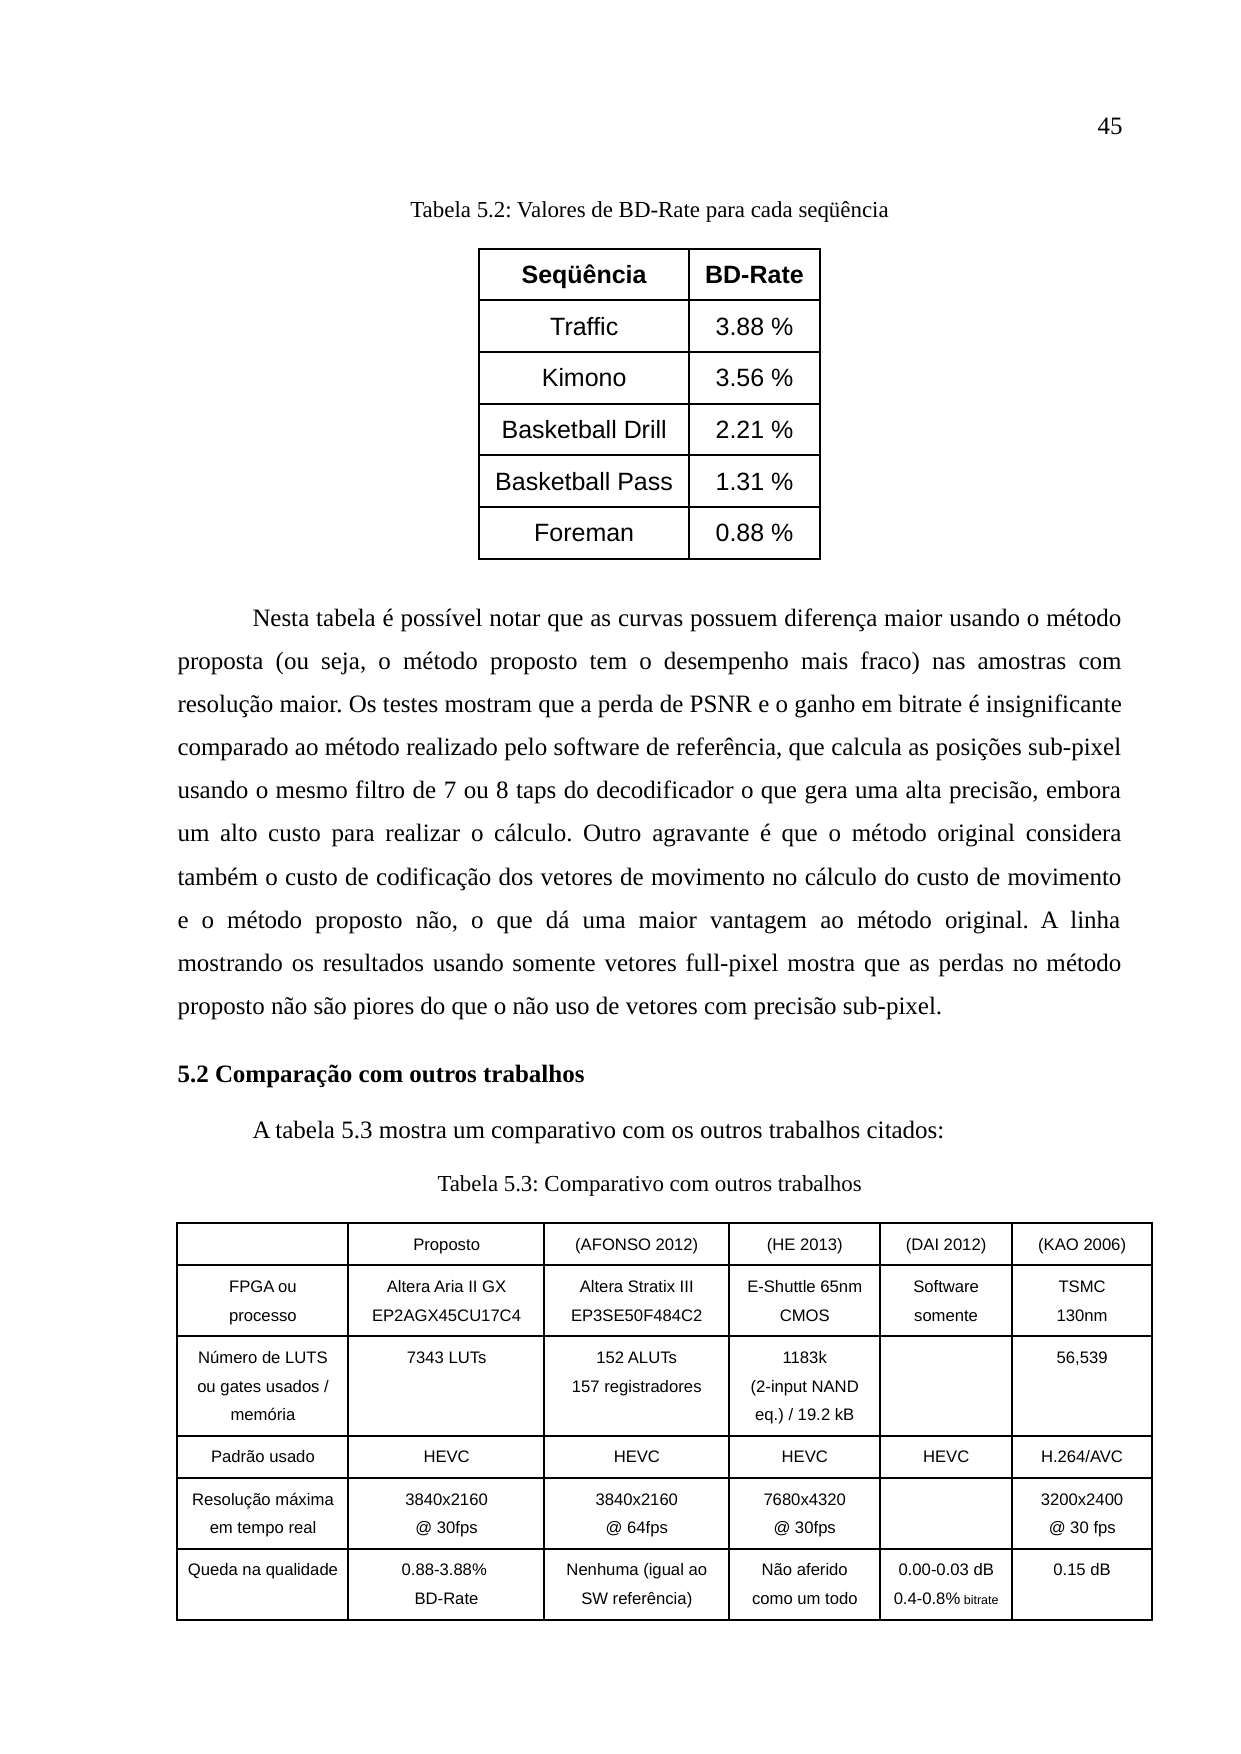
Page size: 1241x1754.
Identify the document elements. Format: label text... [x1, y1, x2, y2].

table_cell 152 ALUTs 157 registradores [545, 1337, 728, 1435]
table_cell Resolução máxima em tempo real [178, 1479, 347, 1548]
table_cell H.264/AVC [1013, 1437, 1151, 1477]
table_cell Basketball Drill [480, 405, 688, 454]
table_cell Padrão usado [178, 1437, 347, 1477]
table_cell 2.21 % [690, 405, 819, 454]
table_header Seqüência [480, 250, 688, 299]
table_header (AFONSO 2012) [545, 1224, 728, 1264]
table_header Proposto [349, 1224, 543, 1264]
table_cell 7680x4320 @ 30fps [730, 1479, 879, 1548]
table_cell [881, 1479, 1011, 1548]
table_cell TSMC 130nm [1013, 1266, 1151, 1335]
table_cell HEVC [881, 1437, 1011, 1477]
table_cell Altera Stratix III EP3SE50F484C2 [545, 1266, 728, 1335]
table_cell 56,539 [1013, 1337, 1151, 1435]
table_cell Kimono [480, 353, 688, 403]
table_cell HEVC [349, 1437, 543, 1477]
table_header BD-Rate [690, 250, 819, 299]
table_header [178, 1224, 347, 1264]
text A tabela 5.3 mostra um comparativo com os outros trabalhos citados: [177, 1115, 1122, 1143]
table_cell 3200x2400 @ 30 fps [1013, 1479, 1151, 1548]
table_cell HEVC [730, 1437, 879, 1477]
text Tabela 5.2: Valores de BD-Rate para cada seqüência [177, 196, 1122, 222]
table_cell 3.88 % [690, 301, 819, 351]
table_cell HEVC [545, 1437, 728, 1477]
table_cell Foreman [480, 508, 688, 558]
table_cell 0.88 % [690, 508, 819, 558]
table_cell 3.56 % [690, 353, 819, 403]
table_cell E-Shuttle 65nm CMOS [730, 1266, 879, 1335]
table_cell 1183k (2-input NAND eq.) / 19.2 kB [730, 1337, 879, 1435]
table_cell 1.31 % [690, 456, 819, 506]
table_cell Queda na qualidade [178, 1550, 347, 1618]
table_cell 0.00-0.03 dB 0.4-0.8% bitrate [881, 1550, 1011, 1618]
table_cell Traffic [480, 301, 688, 351]
text Nesta tabela é possível notar que as curvas possuem diferença maior usando o método proposta (ou seja, o método proposto tem o desempenho mais fraco) nas amostras com resolução maior. Os testes mostram que a perda de PSNR e o ganho em bitrate é insignificante comparado ao método realizado pelo software de referência, que calcula as posições sub-pixel usando o mesmo filtro de 7 ou 8 taps do decodificador o que gera uma alta precisão, embora um alto custo para realizar o cálculo. Outro agravante é que o método original considera também o custo de codificação dos vetores de movimento no cálculo do custo de movimento e o método proposto não, o que dá uma maior vantagem ao método original. A linha mostrando os resultados usando somente vetores full-pixel mostra que as perdas no método proposto não são piores do que o não uso de vetores com precisão sub-pixel. [177, 603, 1122, 1020]
table_cell FPGA ou processo [178, 1266, 347, 1335]
table_cell 3840x2160 @ 30fps [349, 1479, 543, 1548]
table_cell Nenhuma (igual ao SW referência) [545, 1550, 728, 1618]
table_cell 0.15 dB [1013, 1550, 1151, 1618]
table_header (KAO 2006) [1013, 1224, 1151, 1264]
table_cell Altera Aria II GX EP2AGX45CU17C4 [349, 1266, 543, 1335]
table_cell 7343 LUTs [349, 1337, 543, 1435]
table_cell 0.88-3.88% BD-Rate [349, 1550, 543, 1618]
subtitle 5.2 Comparação com outros trabalhos [177, 1059, 1122, 1088]
table_cell Não aferido como um todo [730, 1550, 879, 1618]
table_cell [881, 1337, 1011, 1435]
table_cell Número de LUTS ou gates usados / memória [178, 1337, 347, 1435]
table_cell Software somente [881, 1266, 1011, 1335]
table_cell Basketball Pass [480, 456, 688, 506]
text Tabela 5.3: Comparativo com outros trabalhos [177, 1170, 1122, 1197]
table_header (HE 2013) [730, 1224, 879, 1264]
table_header (DAI 2012) [881, 1224, 1011, 1264]
table_cell 3840x2160 @ 64fps [545, 1479, 728, 1548]
